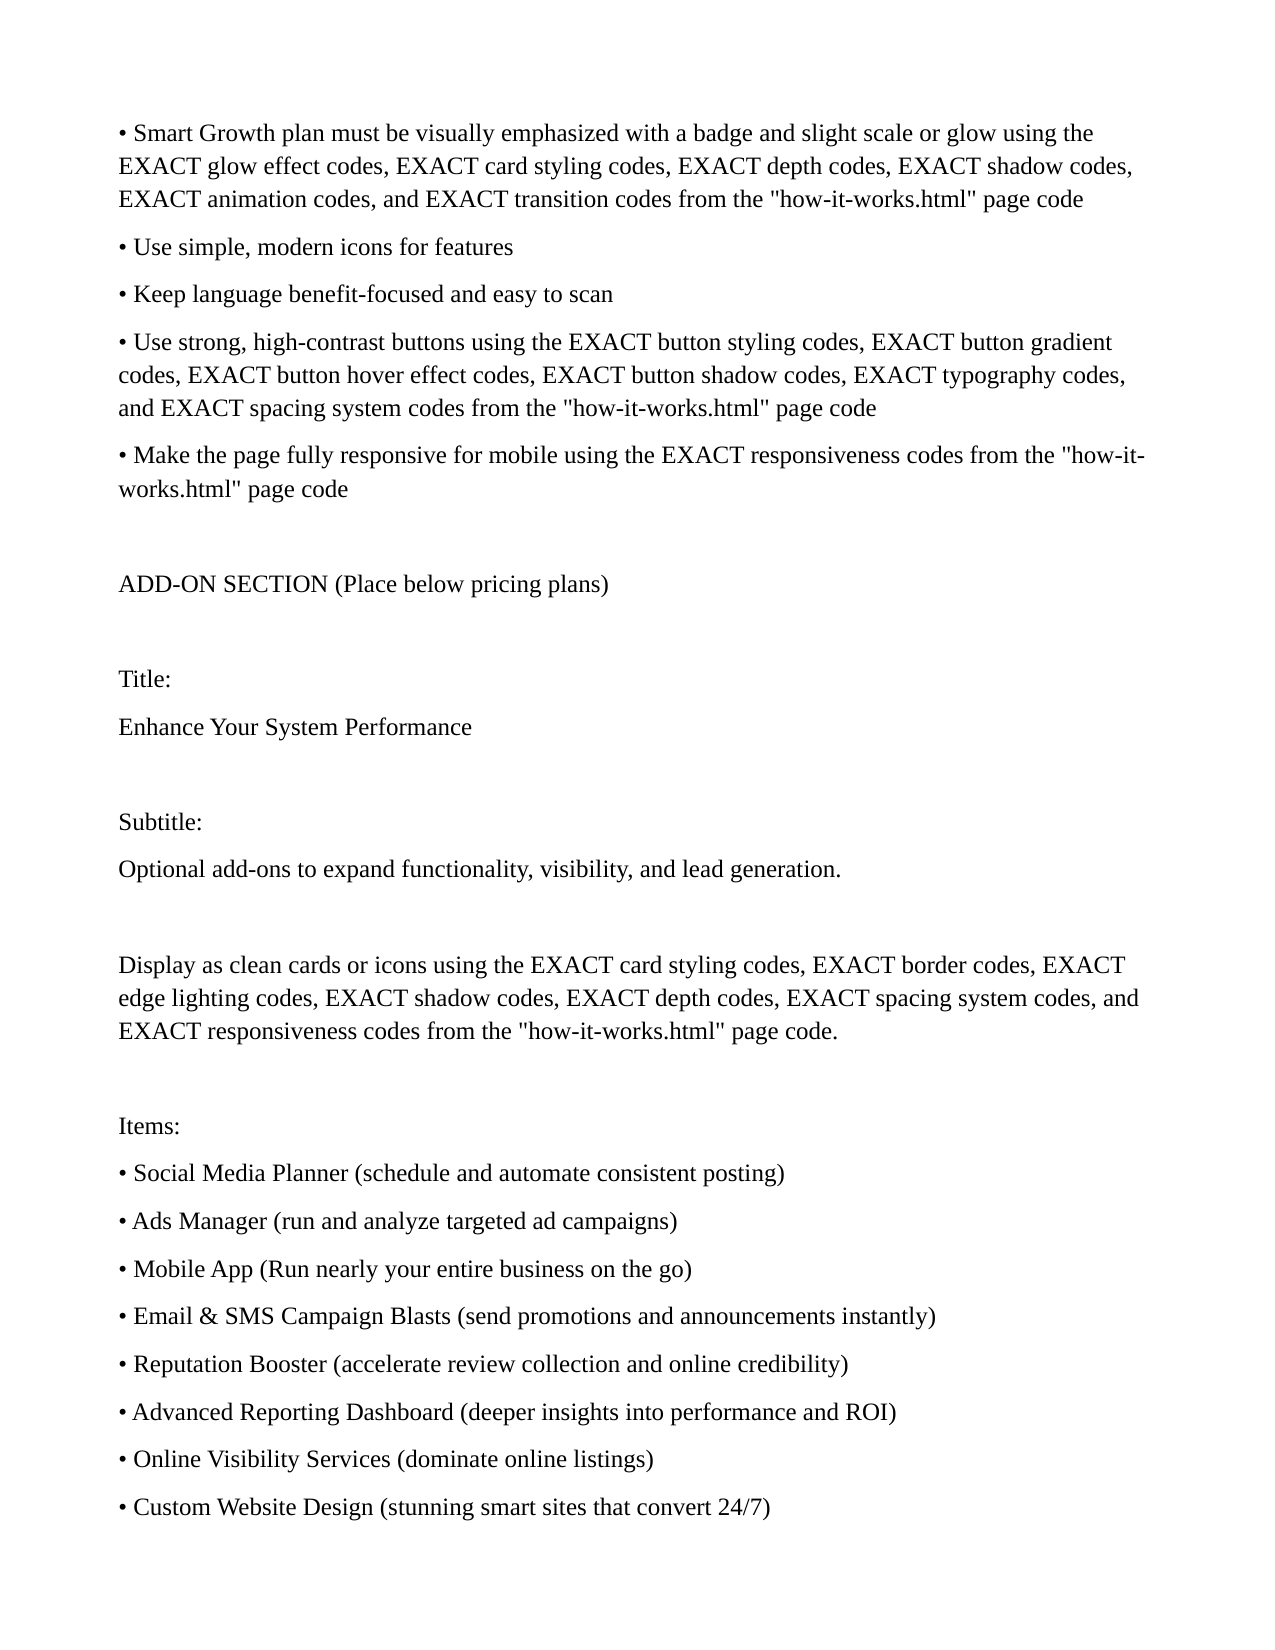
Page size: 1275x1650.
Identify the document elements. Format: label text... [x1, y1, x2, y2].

text Optional add-ons to expand functionality, visibility, and lead generation. [118, 854, 1157, 883]
text • Smart Growth plan must be visually emphasized with a badge and slight scale or glow using the EXACT glow effect codes, EXACT card styling codes, EXACT depth codes, EXACT shadow codes, EXACT animation codes, and EXACT transition codes from the "how-it-works.html" page code [118, 118, 1157, 213]
text Subtitle: [118, 807, 1157, 836]
text • Mobile App (Run nearly your entire business on the go) [118, 1254, 1157, 1282]
text ADD-ON SECTION (Place below pricing plans) [118, 569, 1157, 598]
text Enhance Your System Performance [118, 712, 1157, 740]
text Items: [118, 1111, 1157, 1140]
text Title: [118, 664, 1157, 693]
text Display as clean cards or icons using the EXACT card styling codes, EXACT border codes, EXACT edge lighting codes, EXACT shadow codes, EXACT depth codes, EXACT spacing system codes, and EXACT responsiveness codes from the "how-it-works.html" page code. [118, 950, 1157, 1044]
text • Custom Website Design (stunning smart sites that convert 24/7) [118, 1492, 1157, 1521]
text • Advanced Reporting Dashboard (deeper insights into performance and ROI) [118, 1397, 1157, 1425]
text • Use strong, high-contrast buttons using the EXACT button styling codes, EXACT button gradient codes, EXACT button hover effect codes, EXACT button shadow codes, EXACT typography codes, and EXACT spacing system codes from the "how-it-works.html" page code [118, 327, 1157, 422]
text • Social Media Planner (schedule and automate consistent posting) [118, 1158, 1157, 1187]
text • Keep language benefit-focused and easy to scan [118, 279, 1157, 308]
text • Make the page fully responsive for mobile using the EXACT responsiveness codes from the "how-it-works.html" page code [118, 441, 1157, 502]
text • Use simple, modern icons for features [118, 232, 1157, 261]
text • Online Visibility Services (dominate online listings) [118, 1444, 1157, 1473]
text • Reputation Booster (accelerate review collection and online credibility) [118, 1349, 1157, 1378]
text • Ads Manager (run and analyze targeted ad campaigns) [118, 1206, 1157, 1235]
text • Email & SMS Campaign Blasts (send promotions and announcements instantly) [118, 1301, 1157, 1330]
